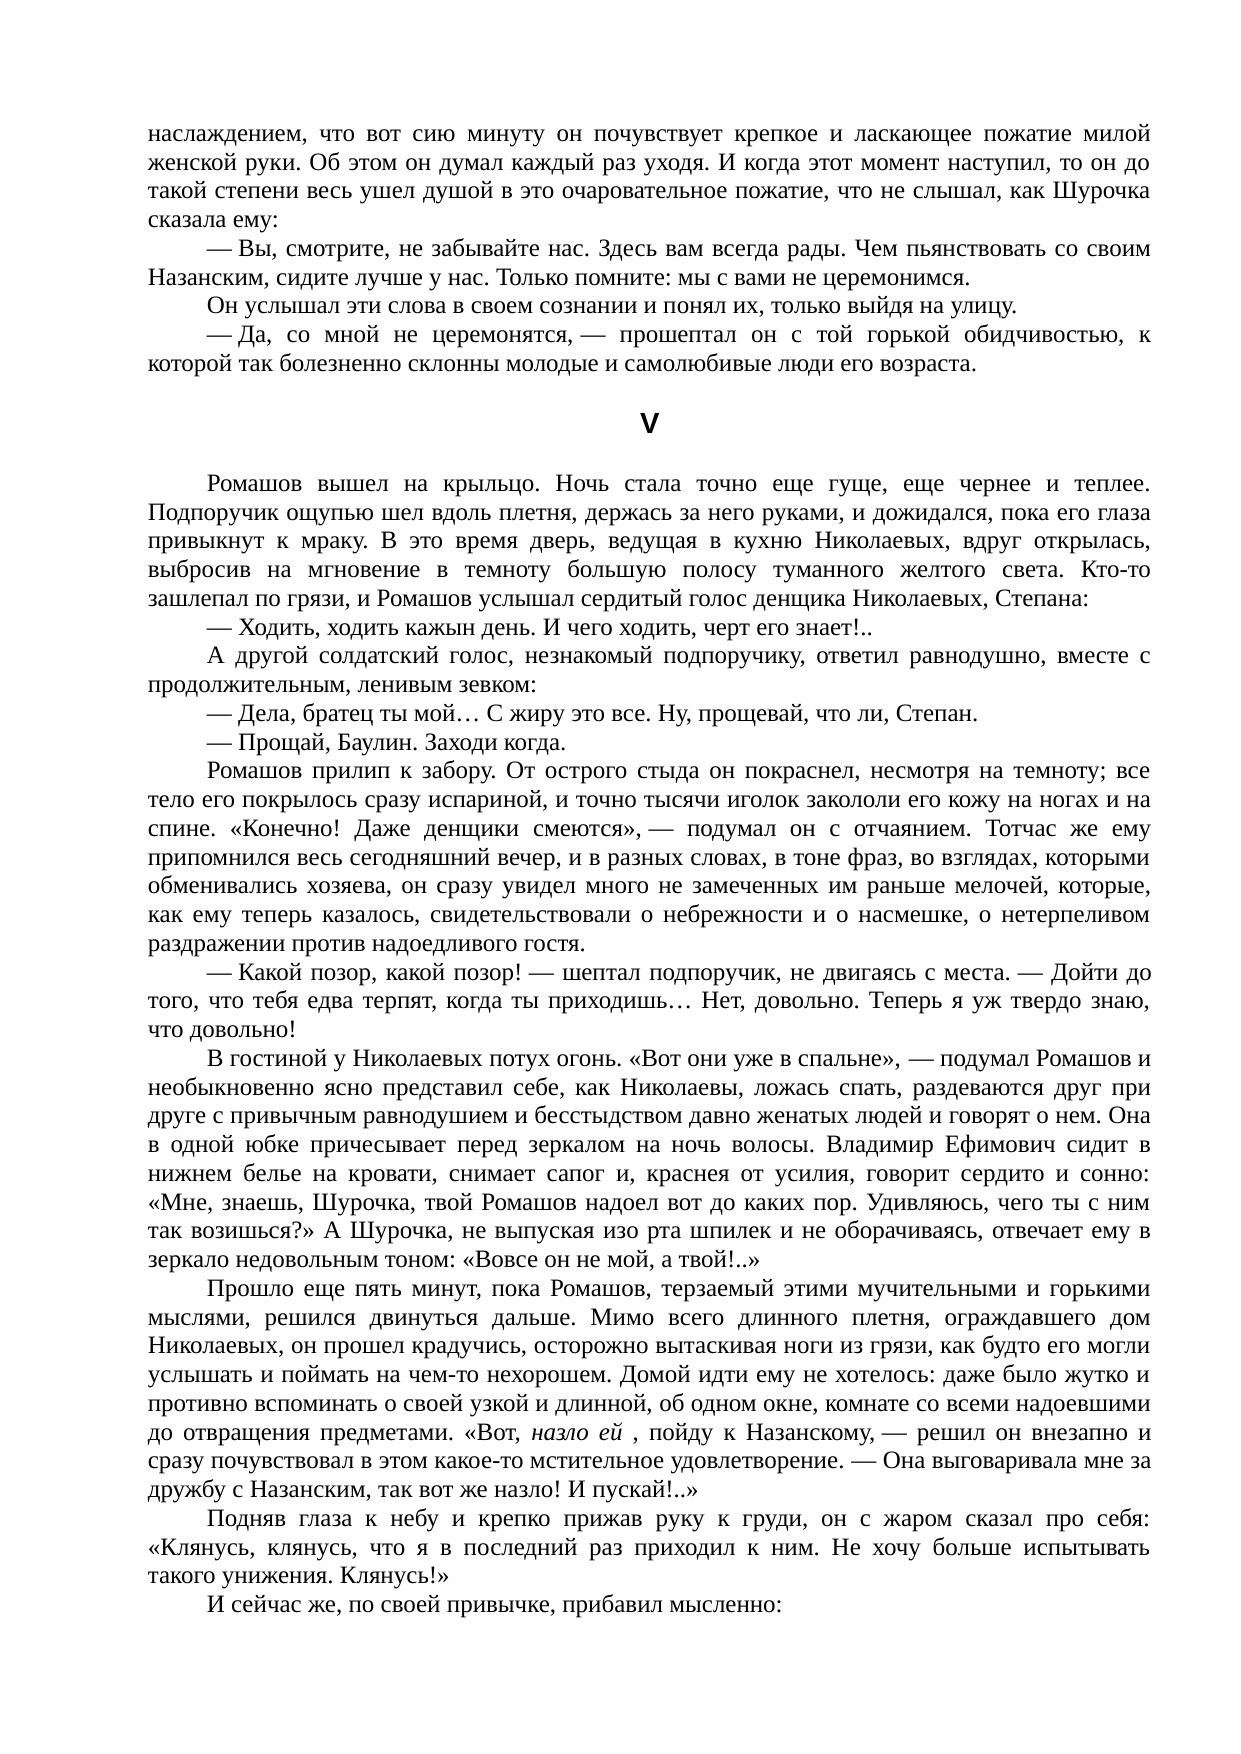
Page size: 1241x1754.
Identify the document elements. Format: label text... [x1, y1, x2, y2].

text Ромашов прилип к забору. От острого стыда он покраснел, несмотря на темноту; все тело его покрылось сразу испариной, и точно тысячи иголок закололи его кожу на ногах и на спине. «Конечно! Даже денщики смеются», — подумал он с отчаянием. Тотчас же ему припомнился весь сегодняшний вечер, и в разных словах, в тоне фраз, во взглядах, которыми обменивались хозяева, он сразу увидел много не замеченных им раньше мелочей, которые, как ему теперь казалось, свидетельствовали о небрежности и о насмешке, о нетерпеливом раздражении против надоедливого гостя. [148, 755, 1152, 957]
text И сейчас же, по своей привычке, прибавил мысленно: [148, 1589, 1152, 1618]
text наслаждением, что вот сию минуту он почувствует крепкое и ласкающее пожатие милой женской руки. Об этом он думал каждый раз уходя. И когда этот момент наступил, то он до такой степени весь ушел душой в это очаровательное пожатие, что не слышал, как Шурочка сказала ему: [148, 118, 1152, 233]
text — Да, со мной не церемонятся, — прошептал он с той горькой обидчивостью, к которой так болезненно склонны молодые и самолюбивые люди его возраста. [148, 319, 1152, 377]
text Он услышал эти слова в своем сознании и понял их, только выйдя на улицу. [148, 291, 1152, 319]
text Подняв глаза к небу и крепко прижав руку к груди, он с жаром сказал про себя: «Клянусь, клянусь, что я в последний раз приходил к ним. Не хочу больше испытывать такого унижения. Клянусь!» [148, 1503, 1152, 1589]
text — Ходить, ходить кажын день. И чего ходить, черт его знает!.. [148, 612, 1152, 640]
text — Дела, братец ты мой… С жиру это все. Ну, прощевай, что ли, Степан. [148, 698, 1152, 727]
text — Какой позор, какой позор! — шептал подпоручик, не двигаясь с места. — Дойти до того, что тебя едва терпят, когда ты приходишь… Нет, довольно. Теперь я уж твердо знаю, что довольно! [148, 957, 1152, 1043]
text В гостиной у Николаевых потух огонь. «Вот они уже в спальне», — подумал Ромашов и необыкновенно ясно представил себе, как Николаевы, ложась спать, раздеваются друг при друге с привычным равнодушием и бесстыдством давно женатых людей и говорят о нем. Она в одной юбке причесывает перед зеркалом на ночь волосы. Владимир Ефимович сидит в нижнем белье на кровати, снимает сапог и, краснея от усилия, говорит сердито и сонно: «Мне, знаешь, Шурочка, твой Ромашов надоел вот до каких пор. Удивляюсь, чего ты с ним так возишься?» А Шурочка, не выпуская изо рта шпилек и не оборачиваясь, отвечает ему в зеркало недовольным тоном: «Вовсе он не мой, а твой!..» [148, 1043, 1152, 1273]
text А другой солдатский голос, незнакомый подпоручику, ответил равнодушно, вместе с продолжительным, ленивым зевком: [148, 640, 1152, 698]
text Прошло еще пять минут, пока Ромашов, терзаемый этими мучительными и горькими мыслями, решился двинуться дальше. Мимо всего длинного плетня, ограждавшего дом Николаевых, он прошел крадучись, осторожно вытаскивая ноги из грязи, как будто его могли услышать и поймать на чем-то нехорошем. Домой идти ему не хотелось: даже было жутко и противно вспоминать о своей узкой и длинной, об одном окне, комнате со всеми надоевшими до отвращения предметами. «Вот, назло ей , пойду к Назанскому, — решил он внезапно и сразу почувствовал в этом какое-то мстительное удовлетворение. — Она выговаривала мне за дружбу с Назанским, так вот же назло! И пускай!..» [148, 1273, 1152, 1503]
subtitle V [148, 406, 1152, 439]
text Ромашов вышел на крыльцо. Ночь стала точно еще гуще, еще чернее и теплее. Подпоручик ощупью шел вдоль плетня, держась за него руками, и дожидался, пока его глаза привыкнут к мраку. В это время дверь, ведущая в кухню Николаевых, вдруг открылась, выбросив на мгновение в темноту большую полосу туманного желтого света. Кто-то зашлепал по грязи, и Ромашов услышал сердитый голос денщика Николаевых, Степана: [148, 468, 1152, 612]
text — Прощай, Баулин. Заходи когда. [148, 727, 1152, 755]
text — Вы, смотрите, не забывайте нас. Здесь вам всегда рады. Чем пьянствовать со своим Назанским, сидите лучше у нас. Только помните: мы с вами не церемонимся. [148, 233, 1152, 291]
